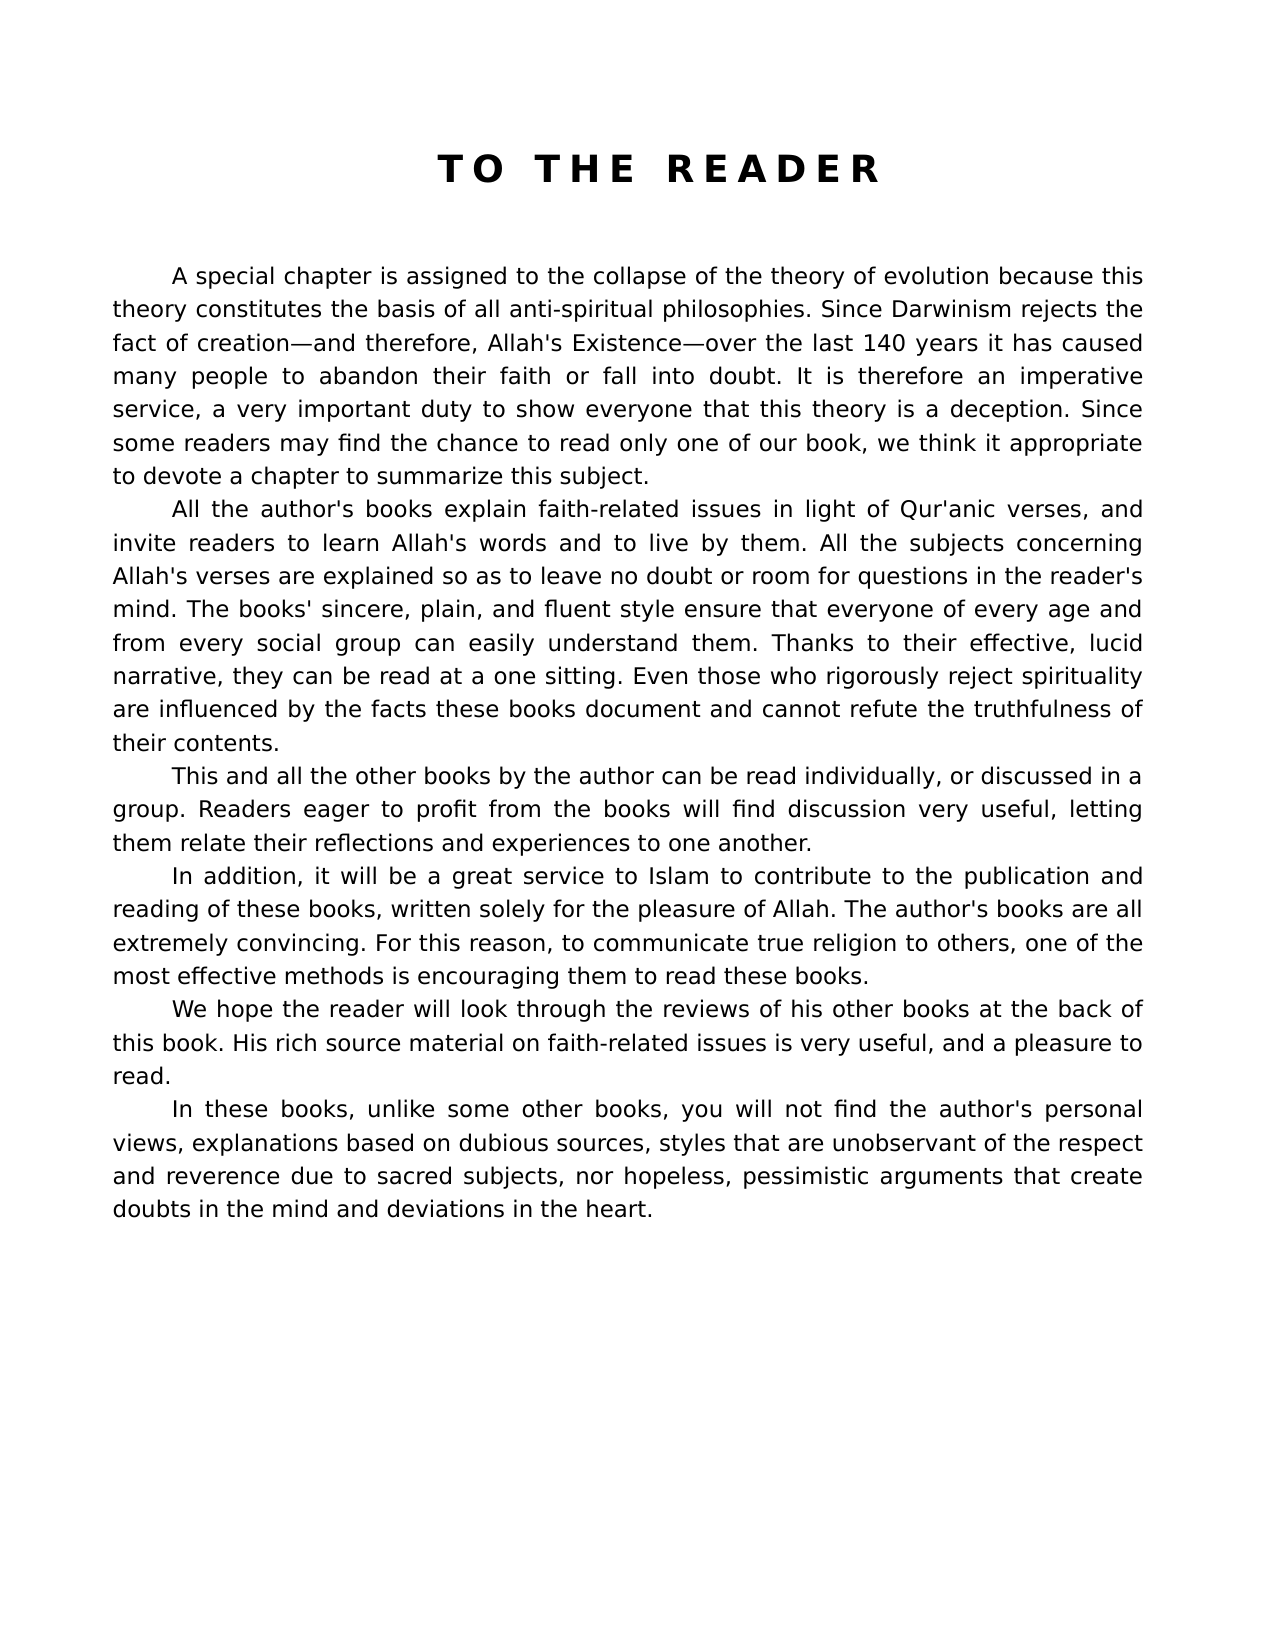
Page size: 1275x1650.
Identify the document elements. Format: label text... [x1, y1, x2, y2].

text In addition, it will be a great service to Islam to contribute to the publication and reading of these books, written solely for the pleasure of Allah. The author's books are all extremely convincing. For this reason, to communicate true religion to others, one of the most effective methods is encouraging them to read these books. [112, 858, 1145, 991]
text A special chapter is assigned to the collapse of the theory of evolution because this theory constitutes the basis of all anti-spiritual philosophies. Since Darwinism rejects the fact of creation—and therefore, Allah's Existence—over the last 140 years it has caused many people to abandon their faith or fall into doubt. It is therefore an imperative service, a very important duty to show everyone that this theory is a deception. Since some readers may find the chance to read only one of our book, we think it appropriate to devote a chapter to summarize this subject. [112, 258, 1145, 491]
text In these books, unlike some other books, you will not find the author's personal views, explanations based on dubious sources, styles that are unobservant of the respect and reverence due to sacred subjects, nor hopeless, pessimistic arguments that create doubts in the mind and deviations in the heart. [112, 1091, 1145, 1224]
text All the author's books explain faith-related issues in light of Qur'anic verses, and invite readers to learn Allah's words and to live by them. All the subjects concerning Allah's verses are explained so as to leave no doubt or room for questions in the reader's mind. The books' sincere, plain, and fluent style ensure that everyone of every age and from every social group can easily understand them. Thanks to their effective, lucid narrative, they can be read at a one sitting. Even those who rigorously reject spirituality are influenced by the facts these books document and cannot refute the truthfulness of their contents. [112, 491, 1145, 758]
text This and all the other books by the author can be read individually, or discussed in a group. Readers eager to profit from the books will find discussion very useful, letting them relate their reflections and experiences to one another. [112, 758, 1145, 858]
text We hope the reader will look through the reviews of his other books at the back of this book. His rich source material on faith-related issues is very useful, and a pleasure to read. [112, 991, 1145, 1091]
text TO THE READER [112, 148, 1145, 191]
